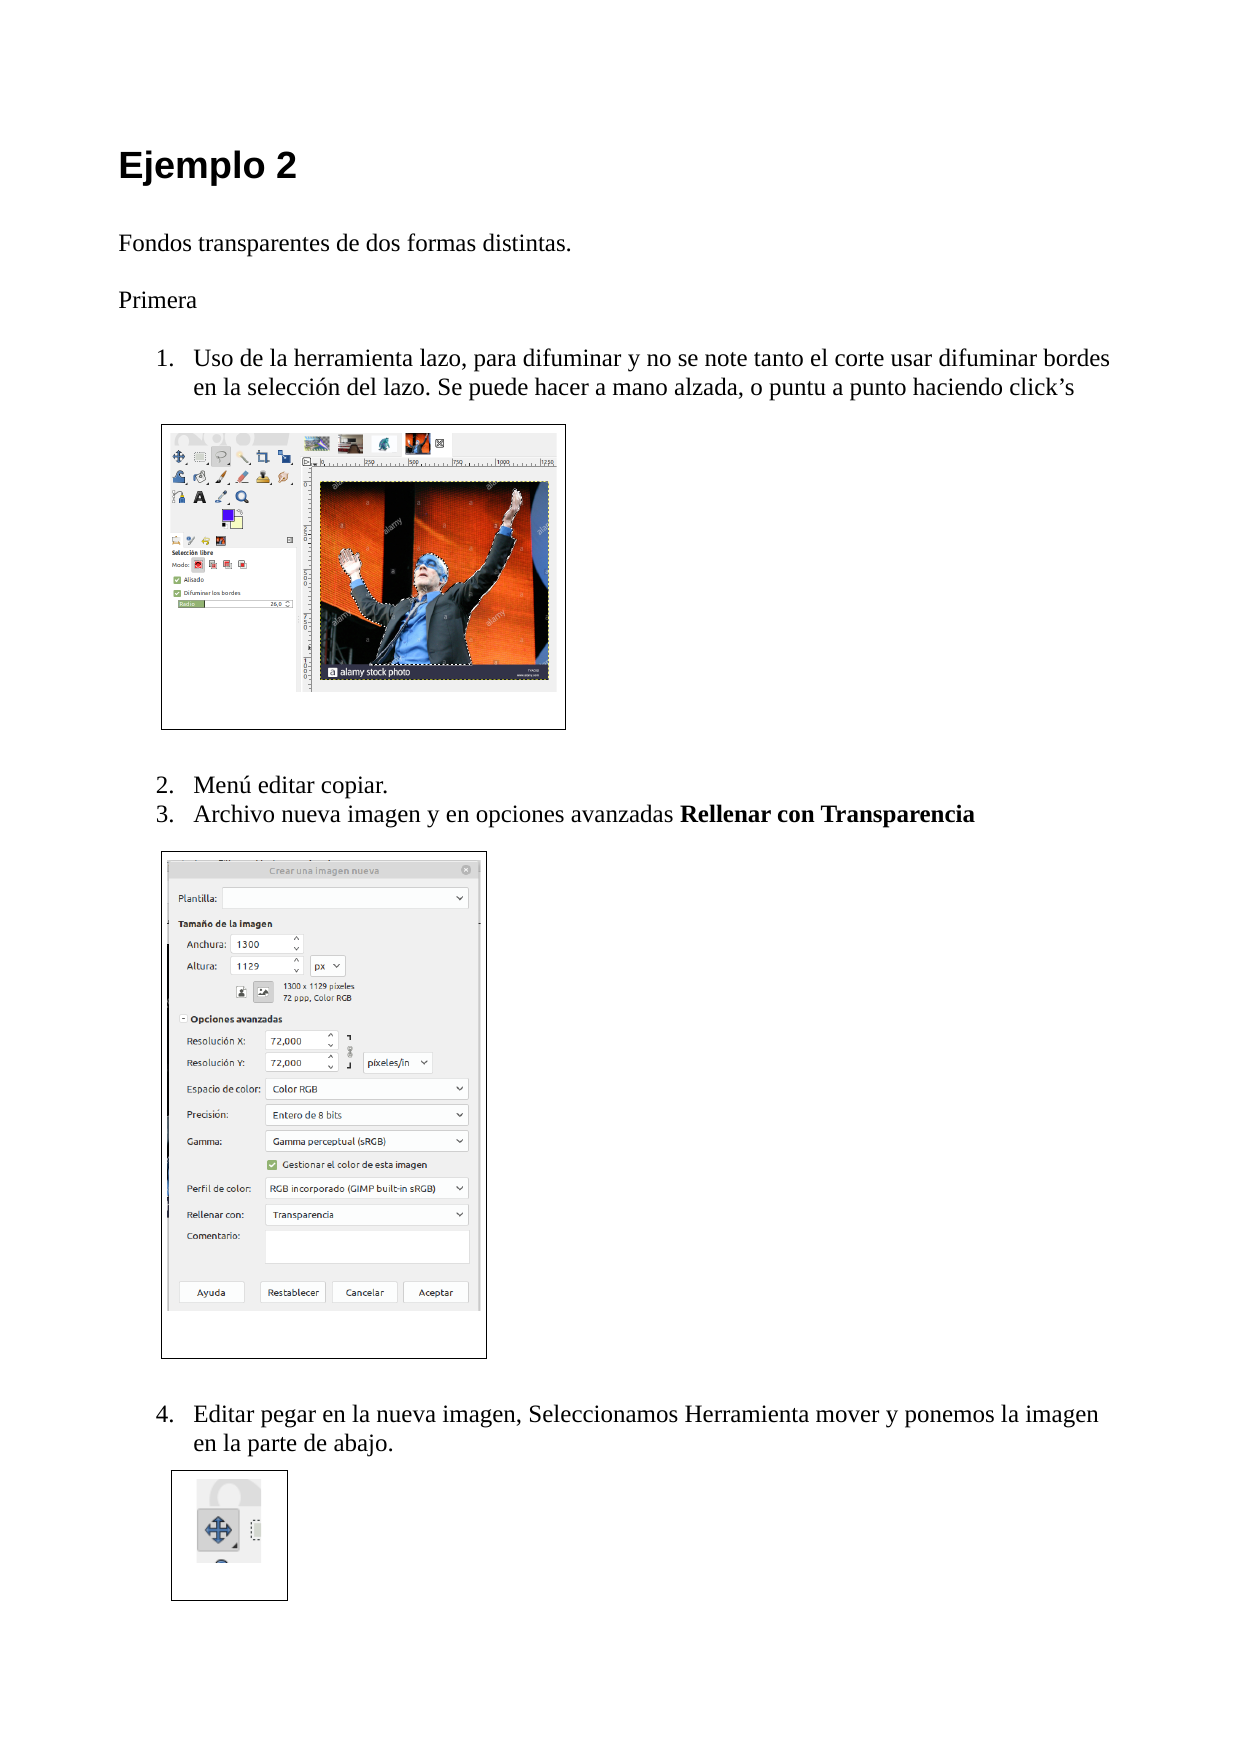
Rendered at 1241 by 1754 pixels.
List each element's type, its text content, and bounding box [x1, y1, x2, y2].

picture [196, 1479, 262, 1563]
subtitle Ejemplo 2 [118, 143, 1122, 187]
list [172, 1471, 287, 1600]
list Uso de la herramienta lazo, para difuminar y no se note tanto el corte usar difuminar bordes en la selección del lazo. Se puede hacer a mano alzada, o puntu a punto haciendo click’s [156, 343, 1122, 401]
picture [167, 860, 481, 1311]
text Fondos transparentes de dos formas distintas. [118, 228, 1122, 257]
list Archivo nueva imagen y en opciones avanzadas Rellenar con Transparencia [156, 799, 1122, 828]
picture [170, 433, 557, 692]
text Primera [118, 286, 1122, 314]
list Editar pegar en la nueva imagen, Seleccionamos Herramienta mover y ponemos la imagen en la parte de abajo. [156, 1399, 1122, 1457]
list Menú editar copiar. [156, 770, 1122, 799]
